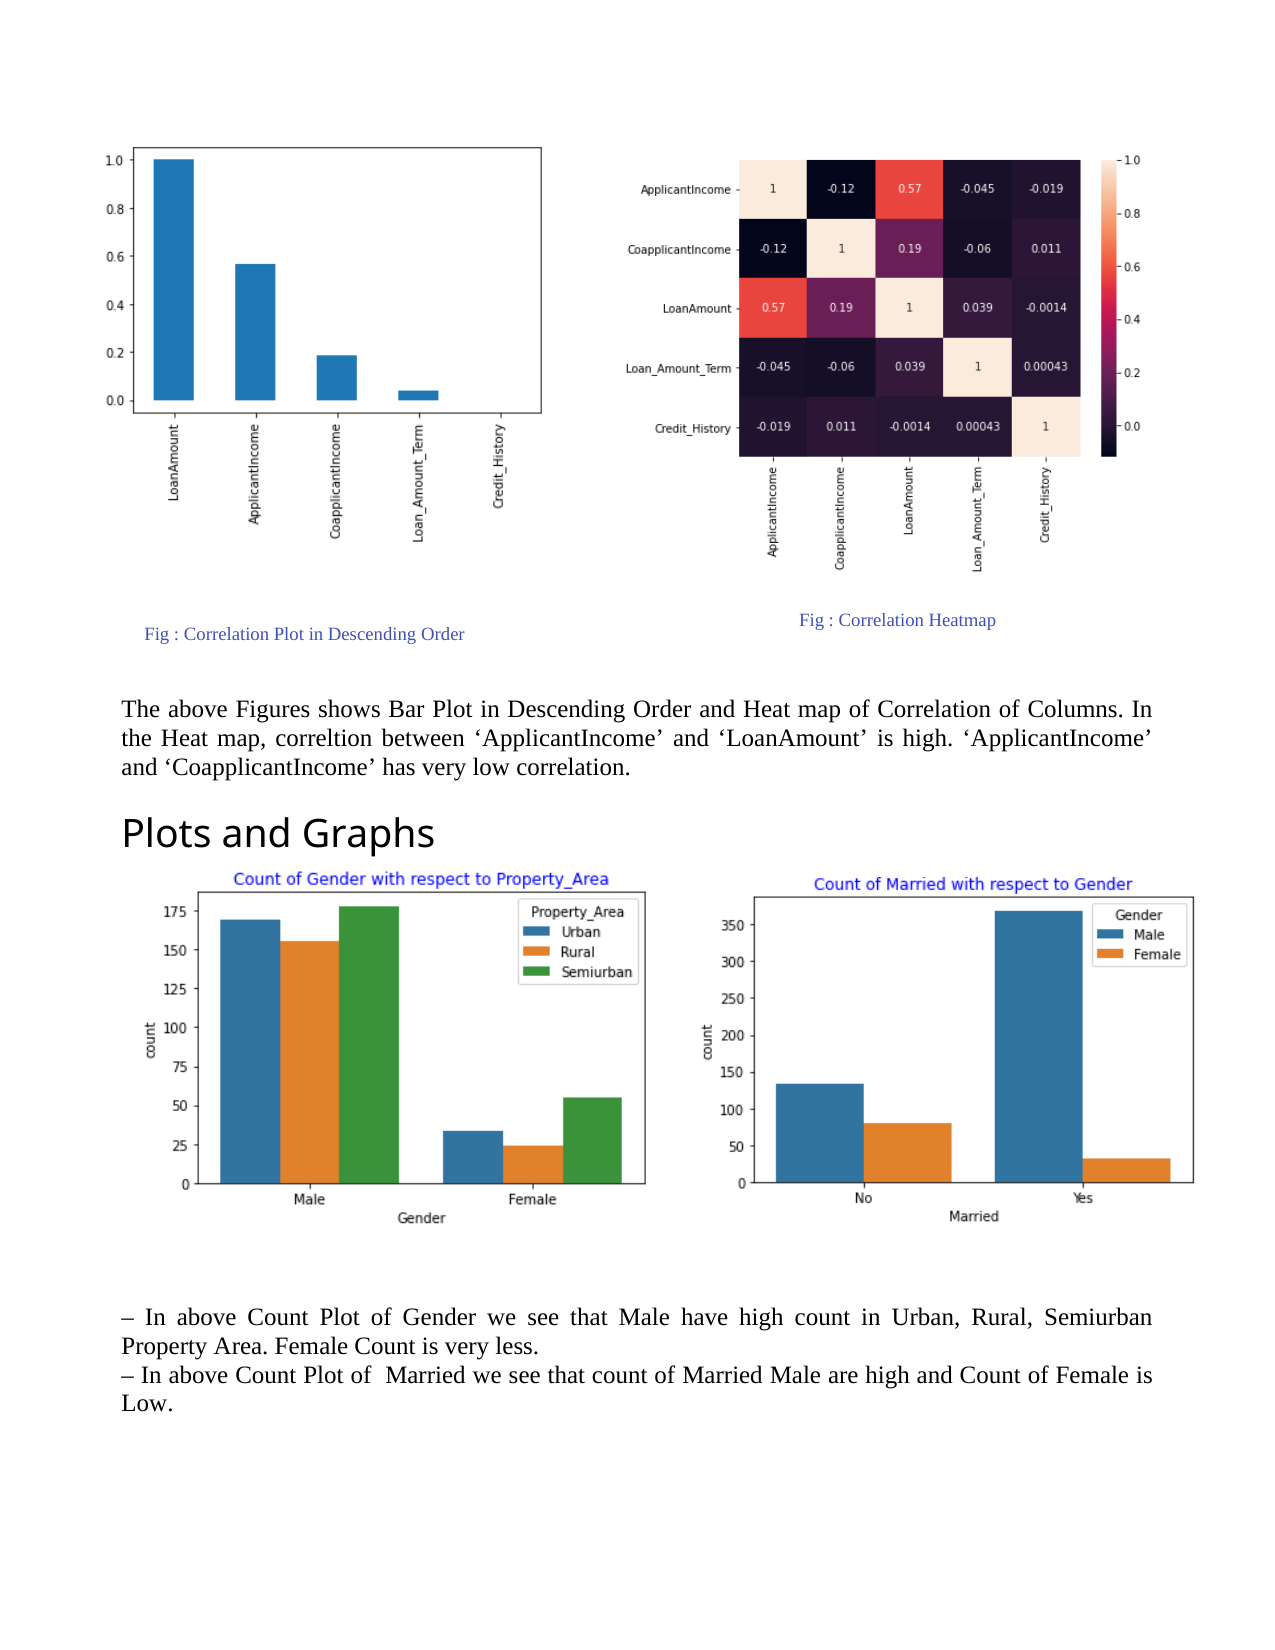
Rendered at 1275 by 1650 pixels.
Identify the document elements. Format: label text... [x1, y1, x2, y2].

picture [99, 136, 558, 549]
subtitle Plots and Graphs [121, 805, 1154, 858]
picture [687, 877, 1206, 1228]
picture [127, 870, 658, 1230]
text – In above Count Plot of Gender we see that Male have high count in Urban, Rural, Semiurban Property Area. Female Count is very less. [121, 1302, 1154, 1360]
picture [617, 148, 1146, 579]
text – In above Count Plot of Married we see that count of Married Male are high and Count of Female is Low. [121, 1360, 1154, 1417]
text The above Figures shows Bar Plot in Descending Order and Heat map of Correlation of Columns. In the Heat map, correltion between ‘ApplicantIncome’ and ‘LoanAmount’ is high. ‘ApplicantIncome’ and ‘CoapplicantIncome’ has very low correlation. [121, 694, 1154, 780]
